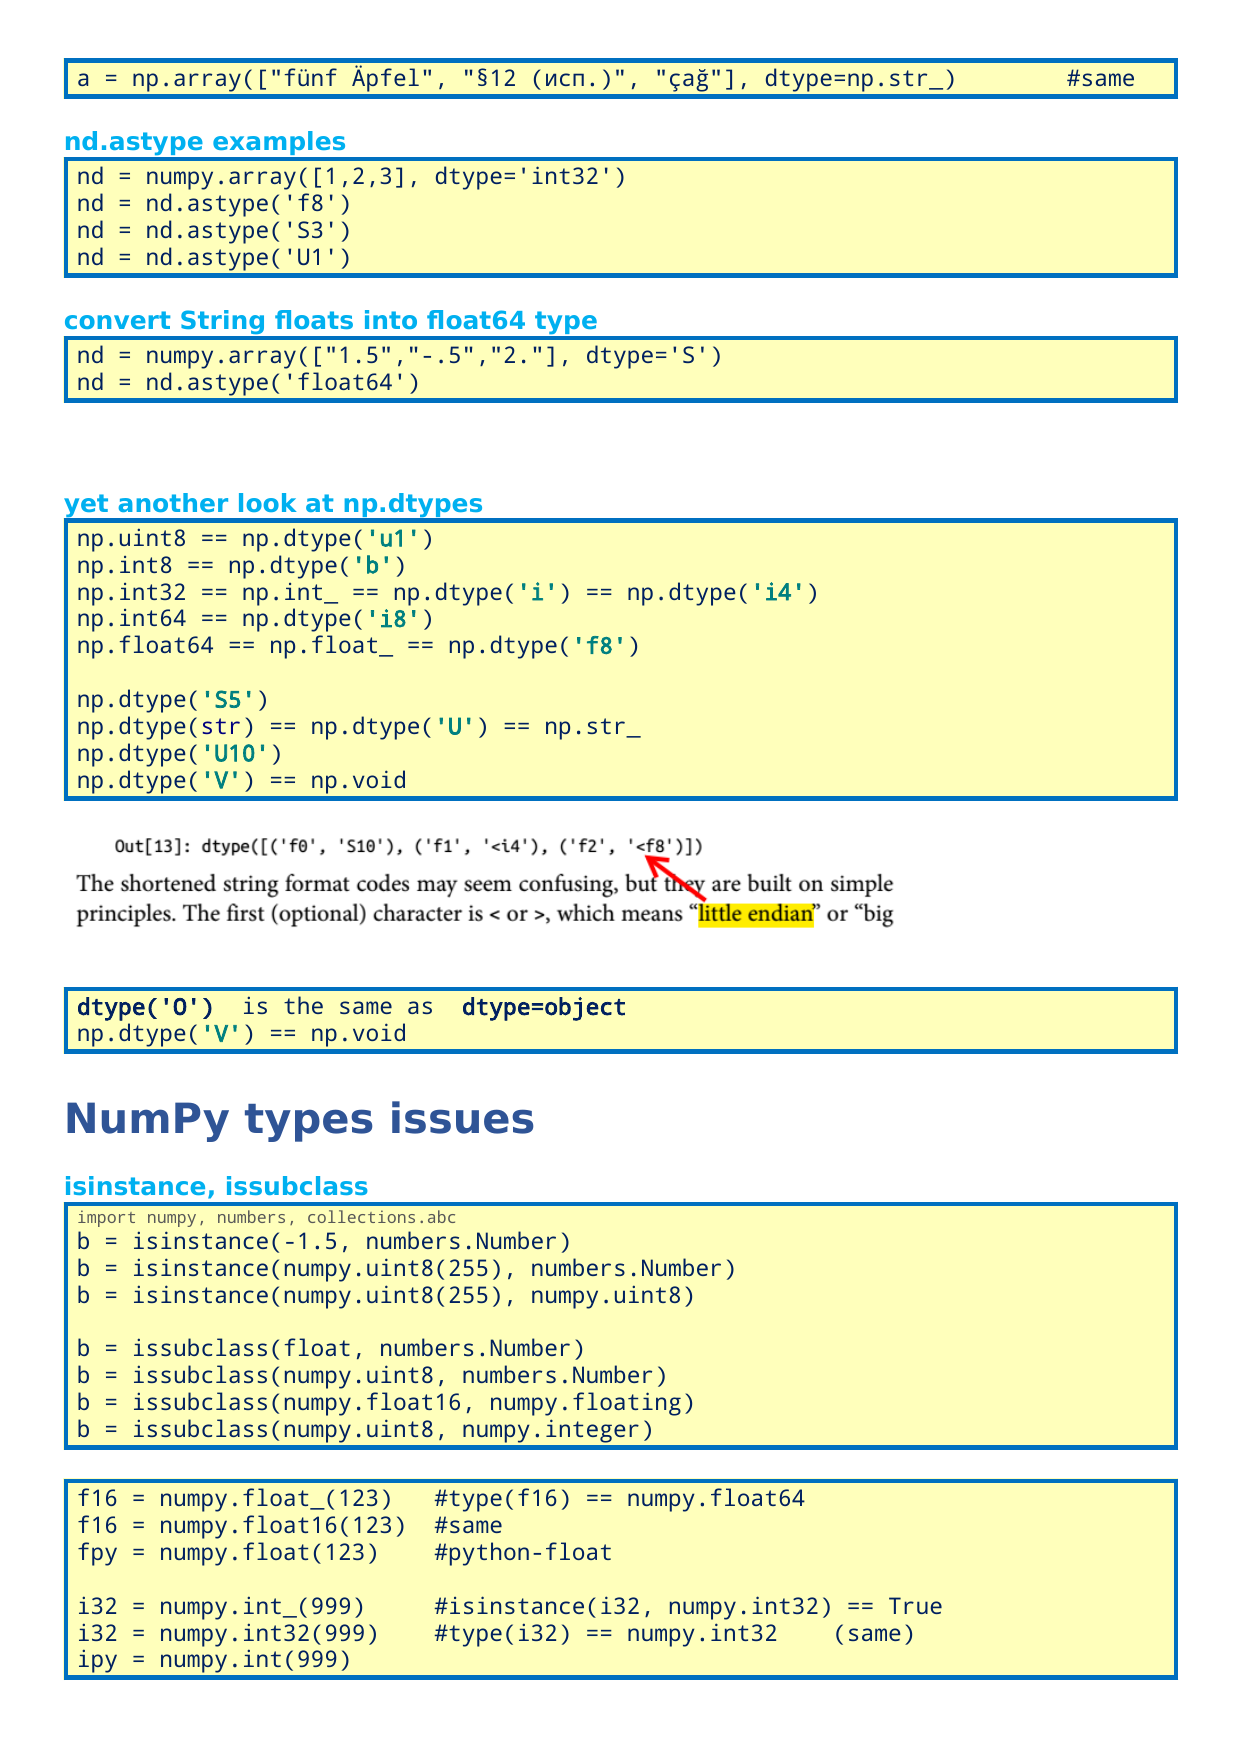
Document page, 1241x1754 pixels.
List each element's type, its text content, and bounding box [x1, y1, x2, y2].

text nd = numpy.array(["1.5","-.5","2."], dtype='S') [68, 340, 1174, 362]
text ipy = numpy.int(999) [68, 1640, 1174, 1675]
text b = isinstance(numpy.uint8(255), numpy.uint8) [68, 1275, 1174, 1302]
text np.dtype('V') == np.void [68, 1013, 1174, 1049]
text NumPy types issues [63, 1095, 1178, 1144]
text b = issubclass(numpy.uint8, numbers.Number) [68, 1356, 1174, 1382]
title isinstance, issubclass [63, 1172, 1178, 1202]
title nd.astype examples [63, 127, 1178, 157]
text nd = numpy.array([1,2,3], dtype='int32') [68, 161, 1174, 183]
text i32 = numpy.int_(999) #isinstance(i32, numpy.int32) == True [68, 1586, 1174, 1613]
text dtype('O') is the same as dtype=object [68, 991, 1174, 1013]
text nd = nd.astype('U1') [68, 237, 1174, 273]
text nd = nd.astype('float64') [68, 362, 1174, 398]
text b = isinstance(-1.5, numbers.Number) [68, 1221, 1174, 1248]
picture [63, 829, 898, 930]
text np.dtype('S5') np.dtype(str) == np.dtype('U') == np.str_ np.dtype('U10') np.dtype('V') == np.void [68, 679, 1174, 796]
text fpy = numpy.float(123) #python-float [68, 1532, 1174, 1559]
text nd = nd.astype('f8') [68, 183, 1174, 210]
text import numpy, numbers, collections.abc [68, 1206, 1174, 1221]
text b = isinstance(numpy.uint8(255), numbers.Number) [68, 1248, 1174, 1275]
text a = np.array(["fünf Äpfel", "§12 (исп.)", "çağ"], dtype=np.str_) #same [68, 63, 1174, 94]
text i32 = numpy.int32(999) #type(i32) == numpy.int32 (same) [68, 1613, 1174, 1640]
text b = issubclass(numpy.uint8, numpy.integer) [68, 1409, 1174, 1445]
text f16 = numpy.float16(123) #same [68, 1505, 1174, 1532]
text nd = nd.astype('S3') [68, 210, 1174, 237]
text np.uint8 == np.dtype('u1') np.int8 == np.dtype('b') np.int32 == np.int_ == np.dtype('i') == np.dtype('i4') np.int64 == np.dtype('i8') np.float64 == np.float_ == np.dtype('f8') [68, 523, 1174, 679]
title convert String floats into float64 type [63, 306, 1178, 336]
text b = issubclass(float, numbers.Number) [68, 1329, 1174, 1356]
title yet another look at np.dtypes [63, 489, 1178, 518]
text b = issubclass(numpy.float16, numpy.floating) [68, 1382, 1174, 1409]
text f16 = numpy.float_(123) #type(f16) == numpy.float64 [68, 1483, 1174, 1505]
